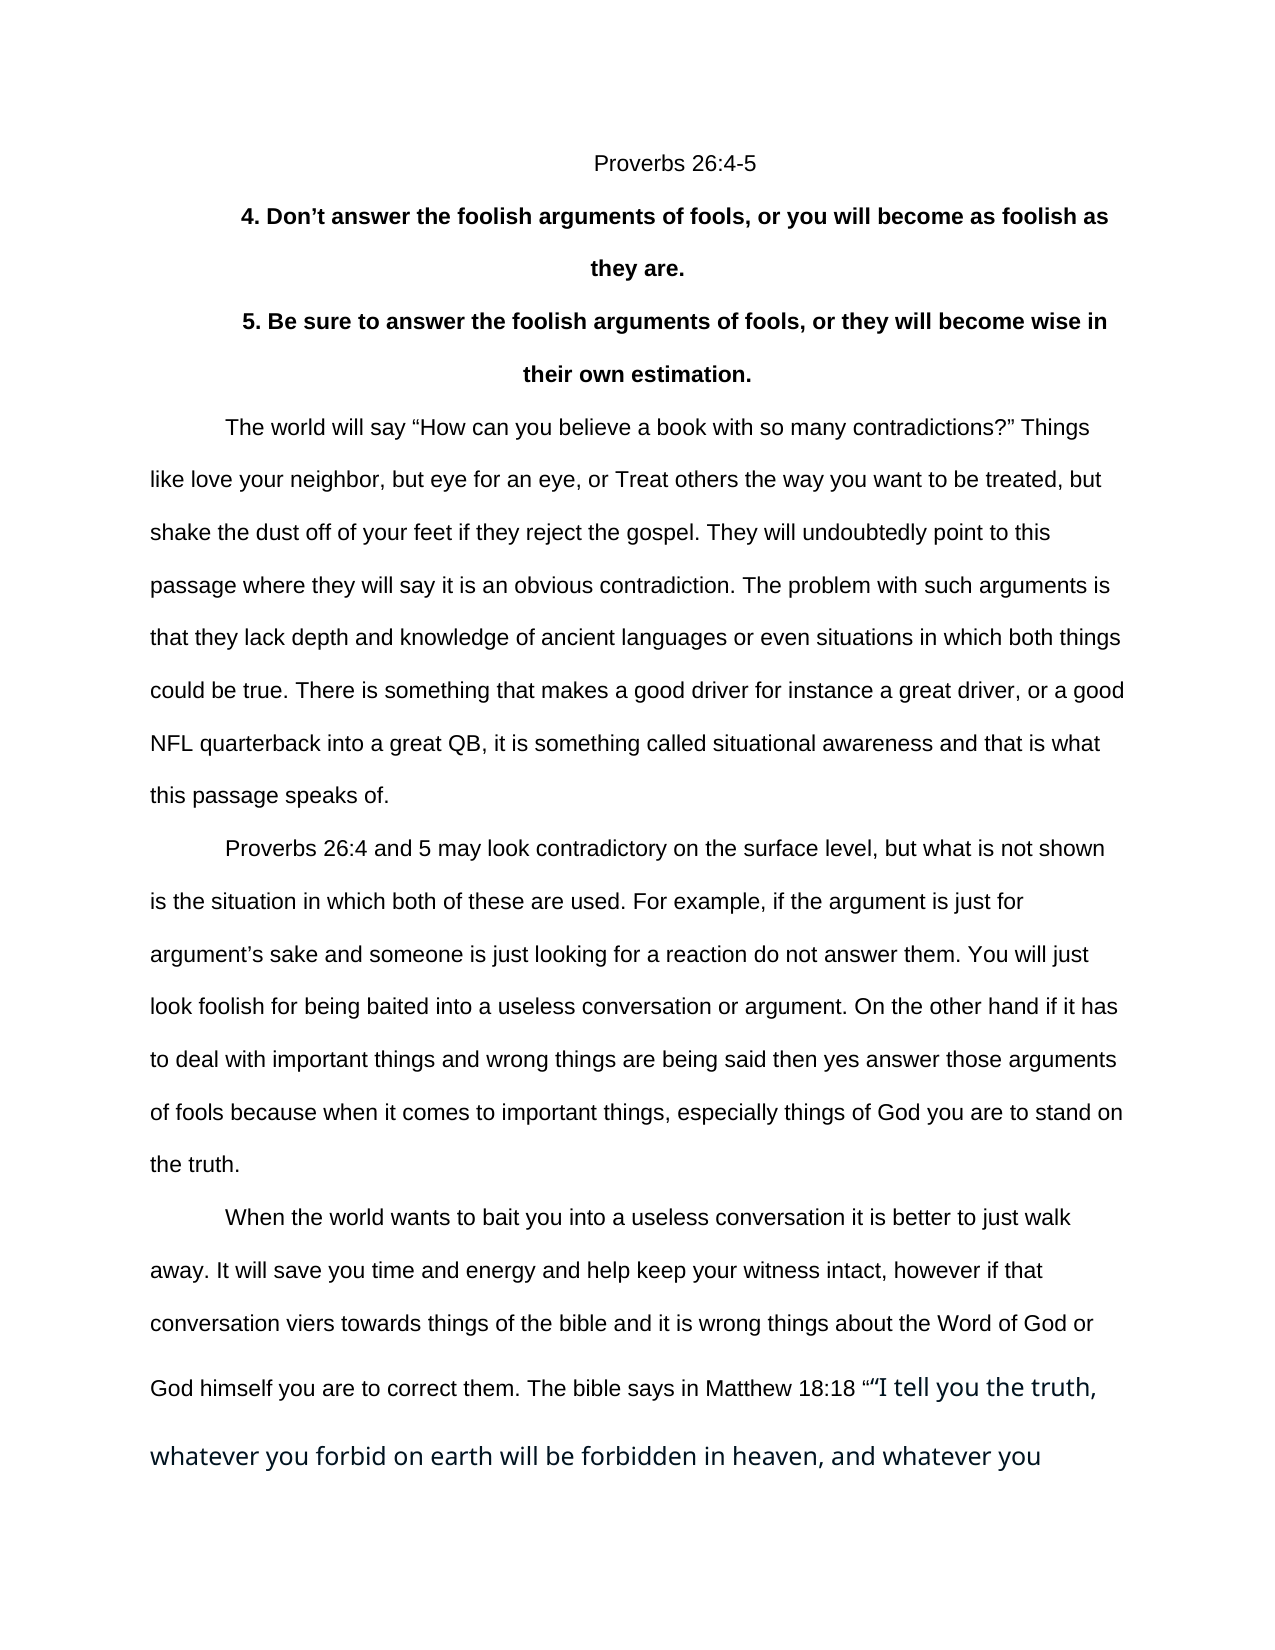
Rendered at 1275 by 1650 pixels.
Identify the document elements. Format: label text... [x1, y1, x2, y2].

text Proverbs 26:4 and 5 may look contradictory on the surface level, but what is not shown is the situation in which both of these are used. For example, if the argument is just for argument’s sake and someone is just looking for a reaction do not answer them. You will just look foolish for being baited into a useless conversation or argument. On the other hand if it has to deal with important things and wrong things are being said then yes answer those arguments of fools because when it comes to important things, especially things of God you are to stand on the truth. [150, 835, 1125, 1178]
text Proverbs 26:4-5 [150, 150, 1125, 176]
text 5. Be sure to answer the foolish arguments of fools, or they will become wise in their own estimation. [150, 308, 1125, 387]
text 4. Don’t answer the foolish arguments of fools, or you will become as foolish as they are. [150, 203, 1125, 282]
text The world will say “How can you believe a book with so many contradictions?” Things like love your neighbor, but eye for an eye, or Treat others the way you want to be treated, but shake the dust off of your feet if they reject the gospel. They will undoubtedly point to this passage where they will say it is an obvious contradiction. The problem with such arguments is that they lack depth and knowledge of ancient languages or even situations in which both things could be true. There is something that makes a good driver for instance a great driver, or a good NFL quarterback into a great QB, it is something called situational awareness and that is what this passage speaks of. [150, 413, 1125, 809]
text When the world wants to bait you into a useless conversation it is better to just walk away. It will save you time and energy and help keep your witness intact, however if that conversation viers towards things of the bible and it is wrong things about the Word of God or God himself you are to correct them. The bible says in Matthew 18:18 ““I tell you the truth, whatever you forbid on earth will be forbidden in heaven, and whatever you [150, 1204, 1125, 1472]
